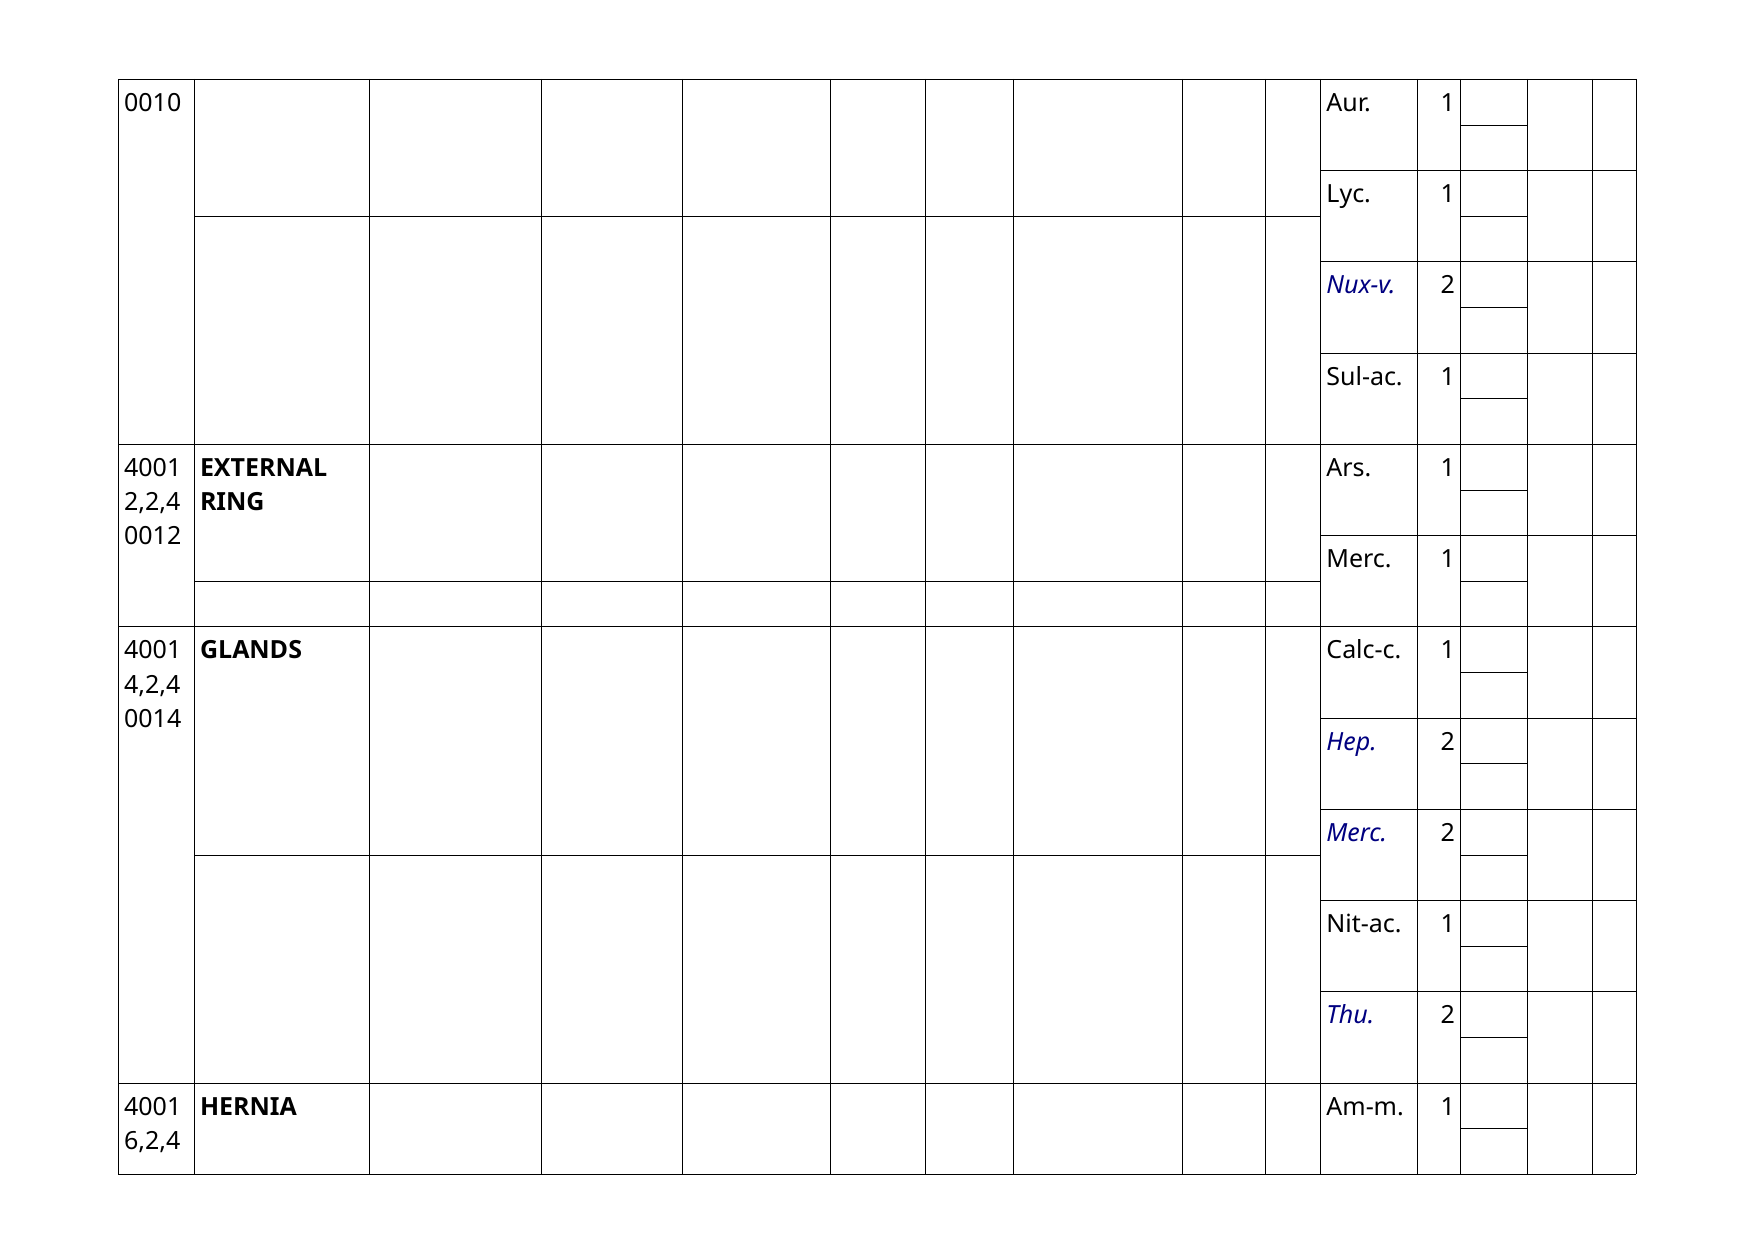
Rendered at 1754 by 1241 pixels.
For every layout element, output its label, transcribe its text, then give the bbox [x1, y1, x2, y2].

table_cell [1461, 217, 1527, 261]
table_cell [1461, 308, 1527, 353]
table_cell [683, 1084, 830, 1174]
table_cell Nit-ac. [1321, 901, 1417, 991]
table_cell [1014, 856, 1182, 1083]
table_cell [1183, 582, 1265, 626]
table_cell [1266, 445, 1320, 581]
table_cell [1461, 582, 1527, 626]
table_cell 40016,2,4 [119, 1084, 194, 1174]
table_cell [1014, 582, 1182, 626]
table_cell [1461, 171, 1527, 216]
table_cell [1528, 901, 1592, 991]
table_cell [831, 856, 925, 1083]
table_cell Merc. [1321, 810, 1417, 900]
table_cell [1014, 217, 1182, 444]
table_cell [1014, 445, 1182, 581]
table_cell [831, 582, 925, 626]
table_cell 2 [1418, 810, 1460, 900]
table_cell [683, 80, 830, 216]
table_cell [926, 582, 1013, 626]
table_cell [1266, 217, 1320, 444]
table_cell 2 [1418, 992, 1460, 1083]
table_cell [683, 627, 830, 854]
table_cell [1461, 399, 1527, 444]
table_cell [683, 445, 830, 581]
table_cell [1266, 1084, 1320, 1174]
table_cell [683, 217, 830, 444]
table_cell [370, 217, 541, 444]
table_cell 40012,2,40012 [119, 445, 194, 626]
table_cell [1528, 171, 1592, 261]
table_cell [926, 1084, 1013, 1174]
table_cell [1266, 582, 1320, 626]
table_cell [1266, 80, 1320, 216]
table_cell [1593, 810, 1636, 900]
table_cell [1528, 536, 1592, 626]
table_cell [683, 582, 830, 626]
table_cell [542, 217, 682, 444]
table_cell [1461, 80, 1527, 124]
table_cell [1014, 80, 1182, 216]
table_cell [831, 80, 925, 216]
table_cell [1014, 1084, 1182, 1174]
table_cell [1461, 810, 1527, 854]
table_cell [1183, 1084, 1265, 1174]
table_cell 1 [1418, 901, 1460, 991]
table_cell [1461, 1084, 1527, 1128]
table_cell [370, 582, 541, 626]
table_cell [1528, 80, 1592, 170]
table_cell [1593, 445, 1636, 535]
table_cell [1528, 354, 1592, 444]
table_cell [1014, 627, 1182, 854]
table_cell [1183, 80, 1265, 216]
table_cell [195, 217, 369, 444]
table_cell [1461, 536, 1527, 581]
table_cell [542, 80, 682, 216]
table_cell hernia [195, 1084, 369, 1174]
table_cell 0010 [119, 80, 194, 444]
table_cell [926, 217, 1013, 444]
table_cell 1 [1418, 445, 1460, 535]
table_cell [195, 856, 369, 1083]
table_cell [542, 582, 682, 626]
table_cell [370, 627, 541, 854]
table_cell [1461, 491, 1527, 535]
table_cell [1593, 901, 1636, 991]
table_cell [1183, 627, 1265, 854]
table_cell Nux-v. [1321, 262, 1417, 353]
table_cell [1266, 856, 1320, 1083]
table_cell [831, 217, 925, 444]
table_cell Merc. [1321, 536, 1417, 626]
table_cell 1 [1418, 536, 1460, 626]
table_cell [1183, 445, 1265, 581]
table_cell [1593, 354, 1636, 444]
table_cell [926, 80, 1013, 216]
table_cell 2 [1418, 262, 1460, 353]
table_cell [1461, 262, 1527, 307]
table_cell [1461, 992, 1527, 1037]
table_cell [195, 582, 369, 626]
table_cell [370, 445, 541, 581]
table_cell Hep. [1321, 719, 1417, 809]
table_cell [1593, 719, 1636, 809]
table_cell 1 [1418, 1084, 1460, 1174]
table_cell [926, 627, 1013, 854]
table_cell 40014,2,40014 [119, 627, 194, 1083]
table_cell [1528, 810, 1592, 900]
table_cell [1528, 1084, 1592, 1174]
table_cell [1461, 719, 1527, 763]
table_cell [683, 856, 830, 1083]
table_cell 1 [1418, 171, 1460, 261]
table_cell Am-m. [1321, 1084, 1417, 1174]
table_cell [370, 80, 541, 216]
table_cell Aur. [1321, 80, 1417, 170]
table_cell [370, 1084, 541, 1174]
table_cell [1461, 856, 1527, 900]
table_cell [831, 627, 925, 854]
table_cell [1461, 627, 1527, 672]
table_cell [1593, 80, 1636, 170]
table_cell [542, 1084, 682, 1174]
table_cell [1593, 992, 1636, 1083]
table_cell [1266, 627, 1320, 854]
table_cell [542, 445, 682, 581]
table_cell external ring [195, 445, 369, 581]
table_cell [1461, 764, 1527, 809]
table_cell [542, 856, 682, 1083]
table_cell Ars. [1321, 445, 1417, 535]
table_cell [1528, 627, 1592, 718]
table_cell Calc-c. [1321, 627, 1417, 718]
table_cell [195, 80, 369, 216]
table_cell [1461, 1129, 1527, 1174]
table_cell [542, 627, 682, 854]
table_cell 2 [1418, 719, 1460, 809]
table_cell [1183, 856, 1265, 1083]
table_cell [926, 856, 1013, 1083]
table_cell [1461, 901, 1527, 946]
table_cell Thu. [1321, 992, 1417, 1083]
table_cell [831, 1084, 925, 1174]
table_cell [1461, 673, 1527, 718]
table_cell [1528, 992, 1592, 1083]
table_cell [1593, 262, 1636, 353]
table_cell Sul-ac. [1321, 354, 1417, 444]
table_cell [1461, 1038, 1527, 1083]
table_cell [1528, 262, 1592, 353]
table_cell [1528, 719, 1592, 809]
table_cell 1 [1418, 80, 1460, 170]
table_cell [370, 856, 541, 1083]
table_cell [1593, 627, 1636, 718]
table_cell [926, 445, 1013, 581]
table_cell [831, 445, 925, 581]
table_cell 1 [1418, 627, 1460, 718]
table_cell [1593, 171, 1636, 261]
table_cell [1593, 536, 1636, 626]
table_cell [1593, 1084, 1636, 1174]
table_cell Lyc. [1321, 171, 1417, 261]
table_cell [1461, 445, 1527, 489]
table_cell [1183, 217, 1265, 444]
table_cell glands [195, 627, 369, 854]
table_cell [1461, 354, 1527, 398]
table_cell [1528, 445, 1592, 535]
table_cell 1 [1418, 354, 1460, 444]
table_cell [1461, 947, 1527, 991]
table_cell [1461, 126, 1527, 170]
